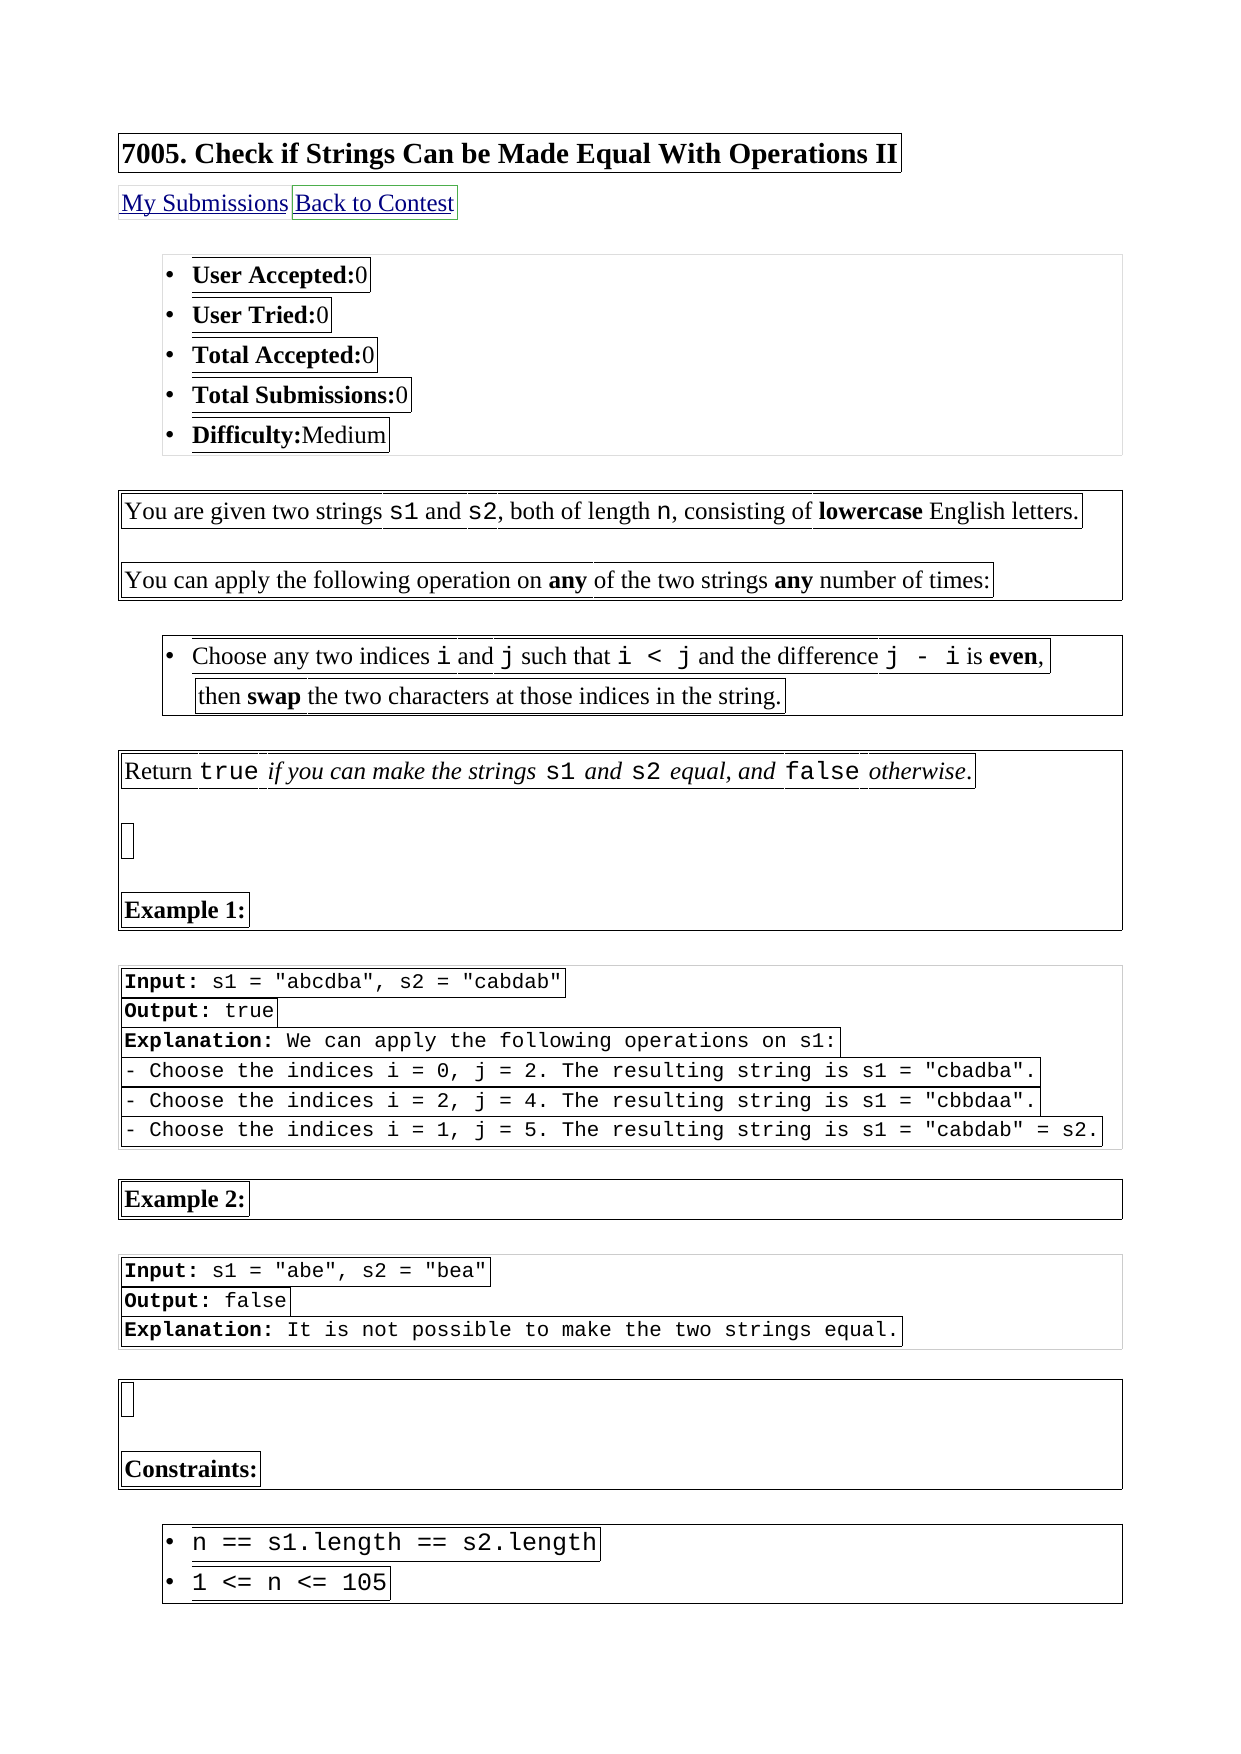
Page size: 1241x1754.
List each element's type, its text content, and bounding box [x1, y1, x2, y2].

subtitle 7005. Check if Strings Can be Made Equal With Operations II [119, 134, 901, 172]
text [278, 994, 1122, 1024]
list User Tried:0 [163, 294, 1122, 332]
list Total Submissions:0 [163, 374, 1122, 412]
text You are given two strings s1 and s2, both of length n, consisting of lowercase English letters. [119, 491, 1122, 528]
text Back to Contest [293, 186, 457, 219]
text You can apply the following operation on any of the two strings any number of times: [119, 559, 1122, 600]
subtitle [902, 133, 1122, 172]
text My Submissions [119, 186, 291, 219]
list Choose any two indices i and j such that i < j and the difference j - i is even, then swap the two characters at those indices in the string. [163, 636, 1122, 715]
text Input: s1 = "abcdba", s2 = "cabdab" [119, 966, 1122, 994]
text - Choose the indices i = 0, j = 2. The resulting string is s1 = "cbadba". [122, 1058, 1040, 1083]
text [291, 1284, 1122, 1313]
text Return true if you can make the strings s1 and s2 equal, and false otherwise. [119, 751, 1122, 788]
text [1041, 1083, 1122, 1113]
text - Choose the indices i = 2, j = 4. The resulting string is s1 = "cbbdaa". [122, 1088, 1040, 1113]
text [458, 185, 1122, 219]
text Input: s1 = "abe", s2 = "bea" [119, 1255, 1122, 1284]
text Example 1: [119, 889, 1122, 930]
list Difficulty:Medium [163, 414, 1122, 455]
text Explanation: It is not possible to make the two strings equal. [119, 1313, 1122, 1349]
list n == s1.length == s2.length [163, 1525, 1122, 1561]
list Total Accepted:0 [163, 334, 1122, 372]
text Output: false [122, 1288, 290, 1313]
text Output: true [122, 999, 277, 1024]
list 1 <= n <= 105 [163, 1563, 1122, 1603]
text Explanation: We can apply the following operations on s1: [278, 1024, 1122, 1054]
text Example 2: [119, 1180, 1122, 1219]
text - Choose the indices i = 1, j = 5. The resulting string is s1 = "cabdab" = s2. [119, 1113, 1122, 1149]
text Constraints: [119, 1448, 1122, 1489]
text Explanation: We can apply the following operations on s1: [122, 1028, 840, 1054]
list User Accepted:0 [163, 255, 1122, 292]
text - Choose the indices i = 0, j = 2. The resulting string is s1 = "cbadba". [841, 1054, 1122, 1083]
